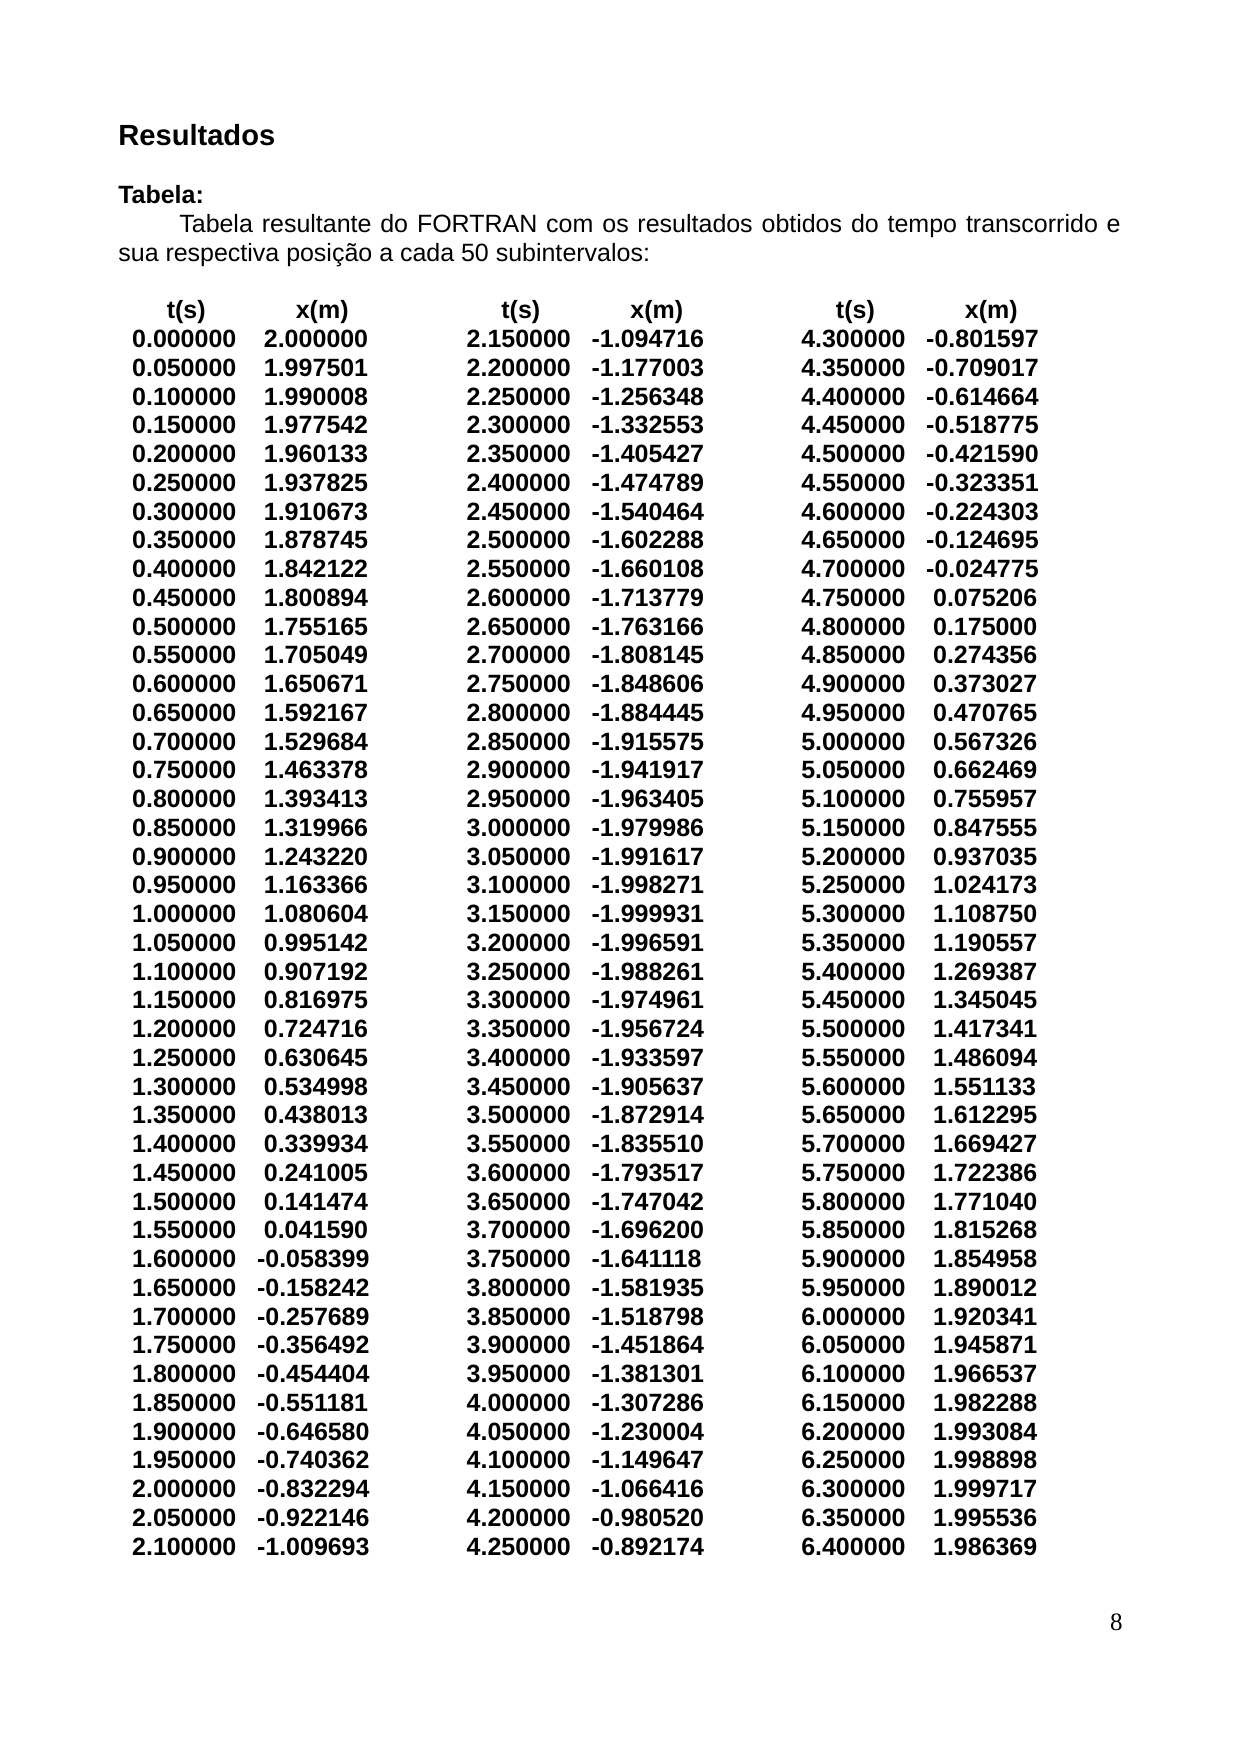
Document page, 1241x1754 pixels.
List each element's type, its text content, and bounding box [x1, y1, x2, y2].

text 5.950000 1.890012 [787, 1273, 1122, 1302]
text 3.050000 -1.991617 [453, 842, 787, 870]
text 2.900000 -1.941917 [453, 755, 787, 784]
text 3.350000 -1.956724 [453, 1014, 787, 1043]
text 5.100000 0.755957 [787, 784, 1122, 813]
text 2.500000 -1.602288 [453, 525, 787, 554]
text 2.100000 -1.009693 [118, 1532, 453, 1560]
text 2.650000 -1.763166 [453, 612, 787, 640]
text 6.150000 1.982288 [787, 1388, 1122, 1417]
text 1.500000 0.141474 [118, 1187, 453, 1215]
text 0.300000 1.910673 [118, 497, 453, 525]
text 2.600000 -1.713779 [453, 583, 787, 612]
text 0.700000 1.529684 [118, 727, 453, 755]
text 1.000000 1.080604 [118, 899, 453, 928]
text Tabela resultante do FORTRAN com os resultados obtidos do tempo transcorrido e sua respectiva posição a cada 50 subintervalos: [118, 209, 1122, 267]
text 4.950000 0.470765 [787, 698, 1122, 727]
text 1.050000 0.995142 [118, 928, 453, 957]
text 6.200000 1.993084 [787, 1417, 1122, 1445]
text 3.950000 -1.381301 [453, 1359, 787, 1388]
text 4.350000 -0.709017 [787, 353, 1122, 382]
text 4.700000 -0.024775 [787, 554, 1122, 583]
text 5.450000 1.345045 [787, 985, 1122, 1014]
text 6.300000 1.999717 [787, 1474, 1122, 1503]
text 4.900000 0.373027 [787, 669, 1122, 698]
text 0.950000 1.163366 [118, 870, 453, 899]
text 0.350000 1.878745 [118, 525, 453, 554]
text 0.000000 2.000000 [118, 324, 453, 353]
text 2.250000 -1.256348 [453, 382, 787, 410]
text 6.400000 1.986369 [787, 1532, 1122, 1560]
text 3.200000 -1.996591 [453, 928, 787, 957]
text 3.450000 -1.905637 [453, 1072, 787, 1100]
text 4.050000 -1.230004 [453, 1417, 787, 1445]
text 2.800000 -1.884445 [453, 698, 787, 727]
text 1.850000 -0.551181 [118, 1388, 453, 1417]
text 2.000000 -0.832294 [118, 1474, 453, 1503]
text 0.600000 1.650671 [118, 669, 453, 698]
text 1.600000 -0.058399 [118, 1244, 453, 1273]
text 5.500000 1.417341 [787, 1014, 1122, 1043]
text 3.750000 -1.641118 [453, 1244, 787, 1273]
text 3.250000 -1.988261 [453, 957, 787, 985]
text 1.400000 0.339934 [118, 1129, 453, 1158]
text 3.550000 -1.835510 [453, 1129, 787, 1158]
text 0.050000 1.997501 [118, 353, 453, 382]
text 2.550000 -1.660108 [453, 554, 787, 583]
text 5.900000 1.854958 [787, 1244, 1122, 1273]
text 2.050000 -0.922146 [118, 1503, 453, 1532]
text 1.800000 -0.454404 [118, 1359, 453, 1388]
text 2.850000 -1.915575 [453, 727, 787, 755]
text 0.900000 1.243220 [118, 842, 453, 870]
text 0.550000 1.705049 [118, 640, 453, 669]
text Tabela: [118, 180, 1122, 209]
text 5.250000 1.024173 [787, 870, 1122, 899]
text Resultados [118, 118, 1122, 152]
text 5.850000 1.815268 [787, 1215, 1122, 1244]
text 1.550000 0.041590 [118, 1215, 453, 1244]
text 2.400000 -1.474789 [453, 468, 787, 497]
text 0.850000 1.319966 [118, 813, 453, 842]
text 4.450000 -0.518775 [787, 410, 1122, 439]
text 5.350000 1.190557 [787, 928, 1122, 957]
text 1.950000 -0.740362 [118, 1445, 453, 1474]
text 5.550000 1.486094 [787, 1043, 1122, 1072]
text 0.150000 1.977542 [118, 410, 453, 439]
text 2.750000 -1.848606 [453, 669, 787, 698]
text 5.650000 1.612295 [787, 1100, 1122, 1129]
text t(s) x(m) [118, 295, 453, 324]
text 4.600000 -0.224303 [787, 497, 1122, 525]
text 4.550000 -0.323351 [787, 468, 1122, 497]
text 6.350000 1.995536 [787, 1503, 1122, 1532]
text 6.000000 1.920341 [787, 1302, 1122, 1330]
text 0.750000 1.463378 [118, 755, 453, 784]
text 5.200000 0.937035 [787, 842, 1122, 870]
text 4.300000 -0.801597 [787, 324, 1122, 353]
text 4.400000 -0.614664 [787, 382, 1122, 410]
text 3.700000 -1.696200 [453, 1215, 787, 1244]
text 1.350000 0.438013 [118, 1100, 453, 1129]
text 1.650000 -0.158242 [118, 1273, 453, 1302]
text 0.650000 1.592167 [118, 698, 453, 727]
text 5.000000 0.567326 [787, 727, 1122, 755]
text 3.300000 -1.974961 [453, 985, 787, 1014]
text 6.100000 1.966537 [787, 1359, 1122, 1388]
text 3.400000 -1.933597 [453, 1043, 787, 1072]
text 3.850000 -1.518798 [453, 1302, 787, 1330]
text 5.750000 1.722386 [787, 1158, 1122, 1187]
text 0.400000 1.842122 [118, 554, 453, 583]
text 3.000000 -1.979986 [453, 813, 787, 842]
text 0.200000 1.960133 [118, 439, 453, 468]
text 3.600000 -1.793517 [453, 1158, 787, 1187]
text 5.800000 1.771040 [787, 1187, 1122, 1215]
text 3.500000 -1.872914 [453, 1100, 787, 1129]
text 4.500000 -0.421590 [787, 439, 1122, 468]
text 6.050000 1.945871 [787, 1330, 1122, 1359]
text 4.650000 -0.124695 [787, 525, 1122, 554]
text 4.850000 0.274356 [787, 640, 1122, 669]
text 5.700000 1.669427 [787, 1129, 1122, 1158]
text 3.150000 -1.999931 [453, 899, 787, 928]
text 2.300000 -1.332553 [453, 410, 787, 439]
text 3.800000 -1.581935 [453, 1273, 787, 1302]
text 1.100000 0.907192 [118, 957, 453, 985]
text 3.100000 -1.998271 [453, 870, 787, 899]
text 5.400000 1.269387 [787, 957, 1122, 985]
text 4.150000 -1.066416 [453, 1474, 787, 1503]
text 2.700000 -1.808145 [453, 640, 787, 669]
text 2.950000 -1.963405 [453, 784, 787, 813]
text 6.250000 1.998898 [787, 1445, 1122, 1474]
text t(s) x(m) [453, 295, 787, 324]
text 1.300000 0.534998 [118, 1072, 453, 1100]
text 1.900000 -0.646580 [118, 1417, 453, 1445]
text 4.250000 -0.892174 [453, 1532, 787, 1560]
text 4.800000 0.175000 [787, 612, 1122, 640]
text 1.750000 -0.356492 [118, 1330, 453, 1359]
text 1.150000 0.816975 [118, 985, 453, 1014]
text 5.150000 0.847555 [787, 813, 1122, 842]
text 3.900000 -1.451864 [453, 1330, 787, 1359]
text 1.200000 0.724716 [118, 1014, 453, 1043]
text 0.500000 1.755165 [118, 612, 453, 640]
text 4.750000 0.075206 [787, 583, 1122, 612]
text 2.200000 -1.177003 [453, 353, 787, 382]
text 2.350000 -1.405427 [453, 439, 787, 468]
text 2.150000 -1.094716 [453, 324, 787, 353]
text 5.300000 1.108750 [787, 899, 1122, 928]
text 0.450000 1.800894 [118, 583, 453, 612]
text 2.450000 -1.540464 [453, 497, 787, 525]
text 4.200000 -0.980520 [453, 1503, 787, 1532]
text t(s) x(m) [787, 295, 1122, 324]
text 0.250000 1.937825 [118, 468, 453, 497]
text 0.800000 1.393413 [118, 784, 453, 813]
text 4.000000 -1.307286 [453, 1388, 787, 1417]
text 1.700000 -0.257689 [118, 1302, 453, 1330]
text 4.100000 -1.149647 [453, 1445, 787, 1474]
text 1.450000 0.241005 [118, 1158, 453, 1187]
text 0.100000 1.990008 [118, 382, 453, 410]
text 3.650000 -1.747042 [453, 1187, 787, 1215]
text 5.050000 0.662469 [787, 755, 1122, 784]
text 1.250000 0.630645 [118, 1043, 453, 1072]
text 5.600000 1.551133 [787, 1072, 1122, 1100]
